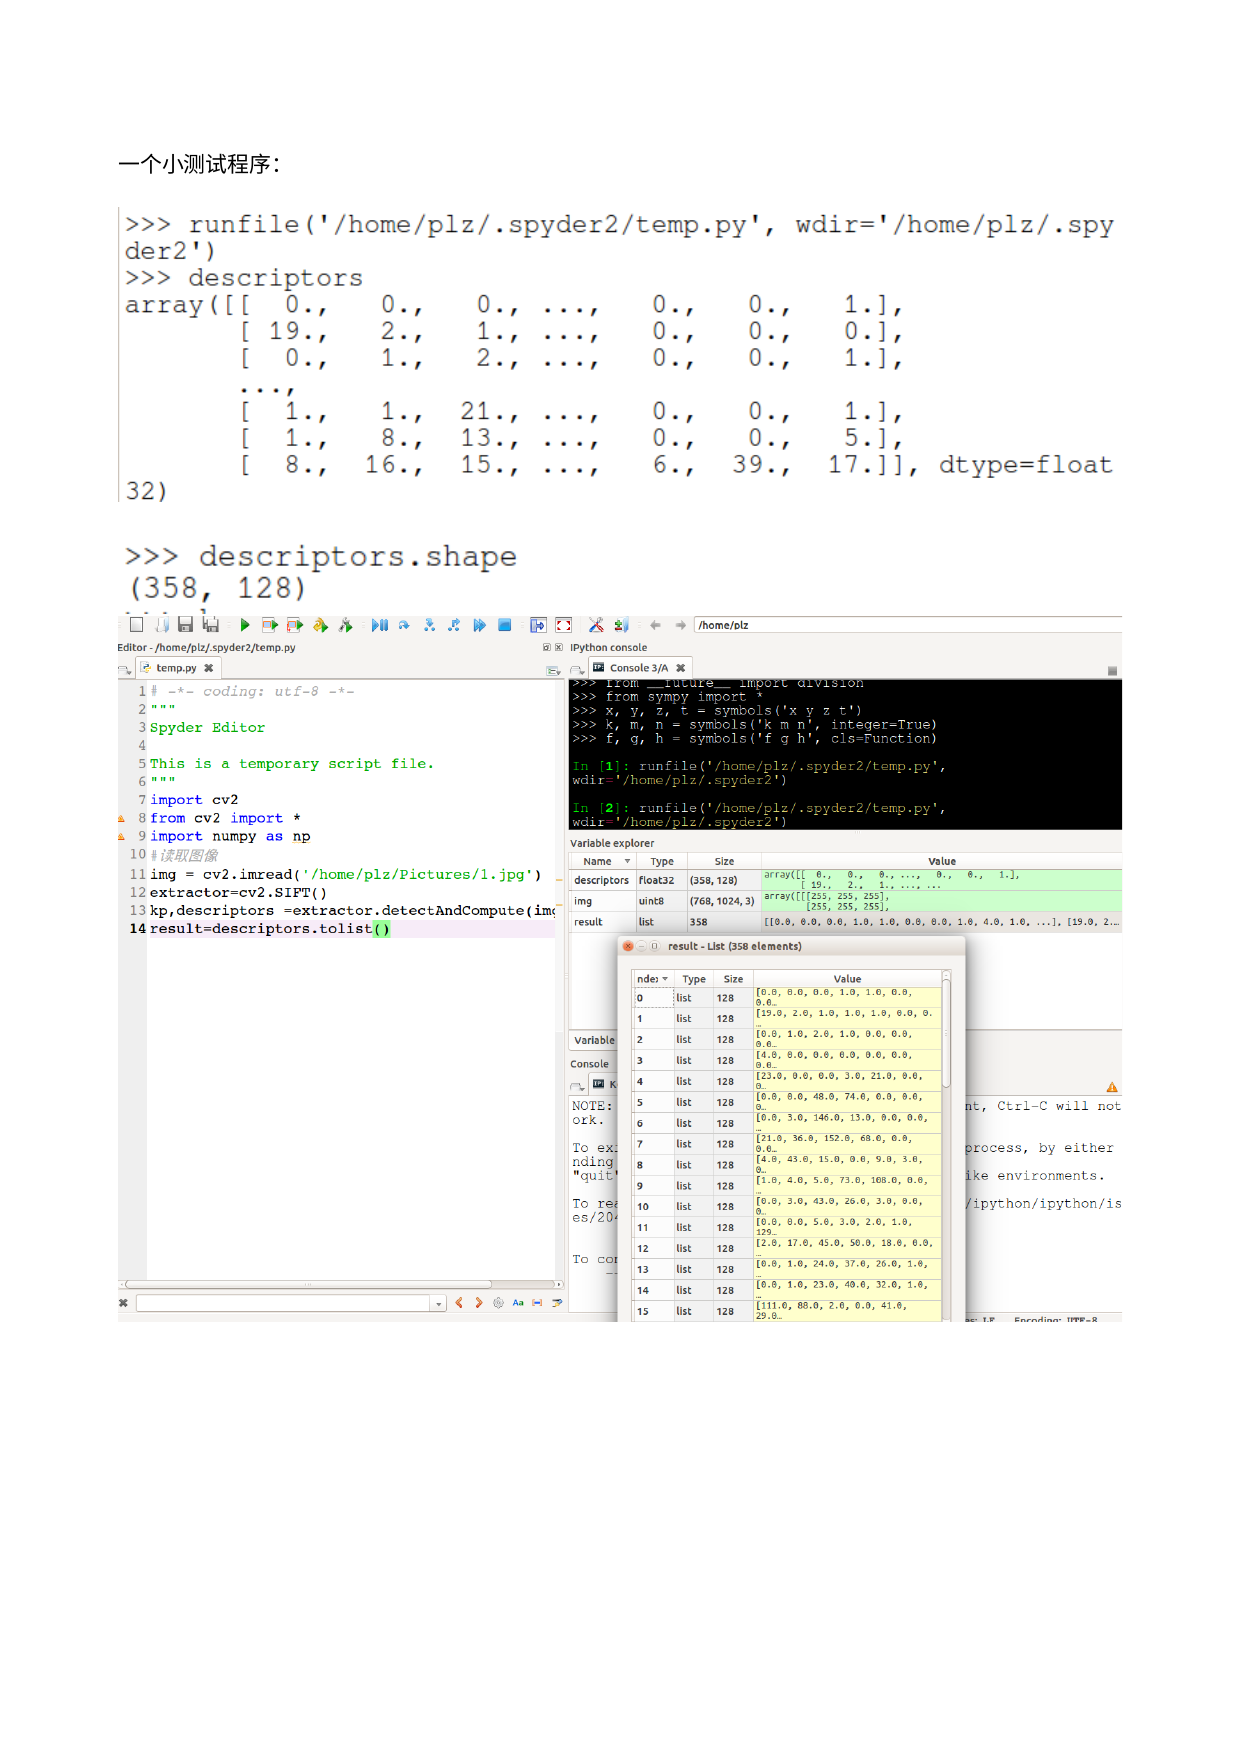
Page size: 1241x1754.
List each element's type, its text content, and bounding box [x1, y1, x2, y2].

picture [118, 616, 1123, 1322]
picture [118, 542, 588, 614]
picture [118, 207, 1123, 502]
text 一个小测试程序： [118, 147, 1122, 178]
